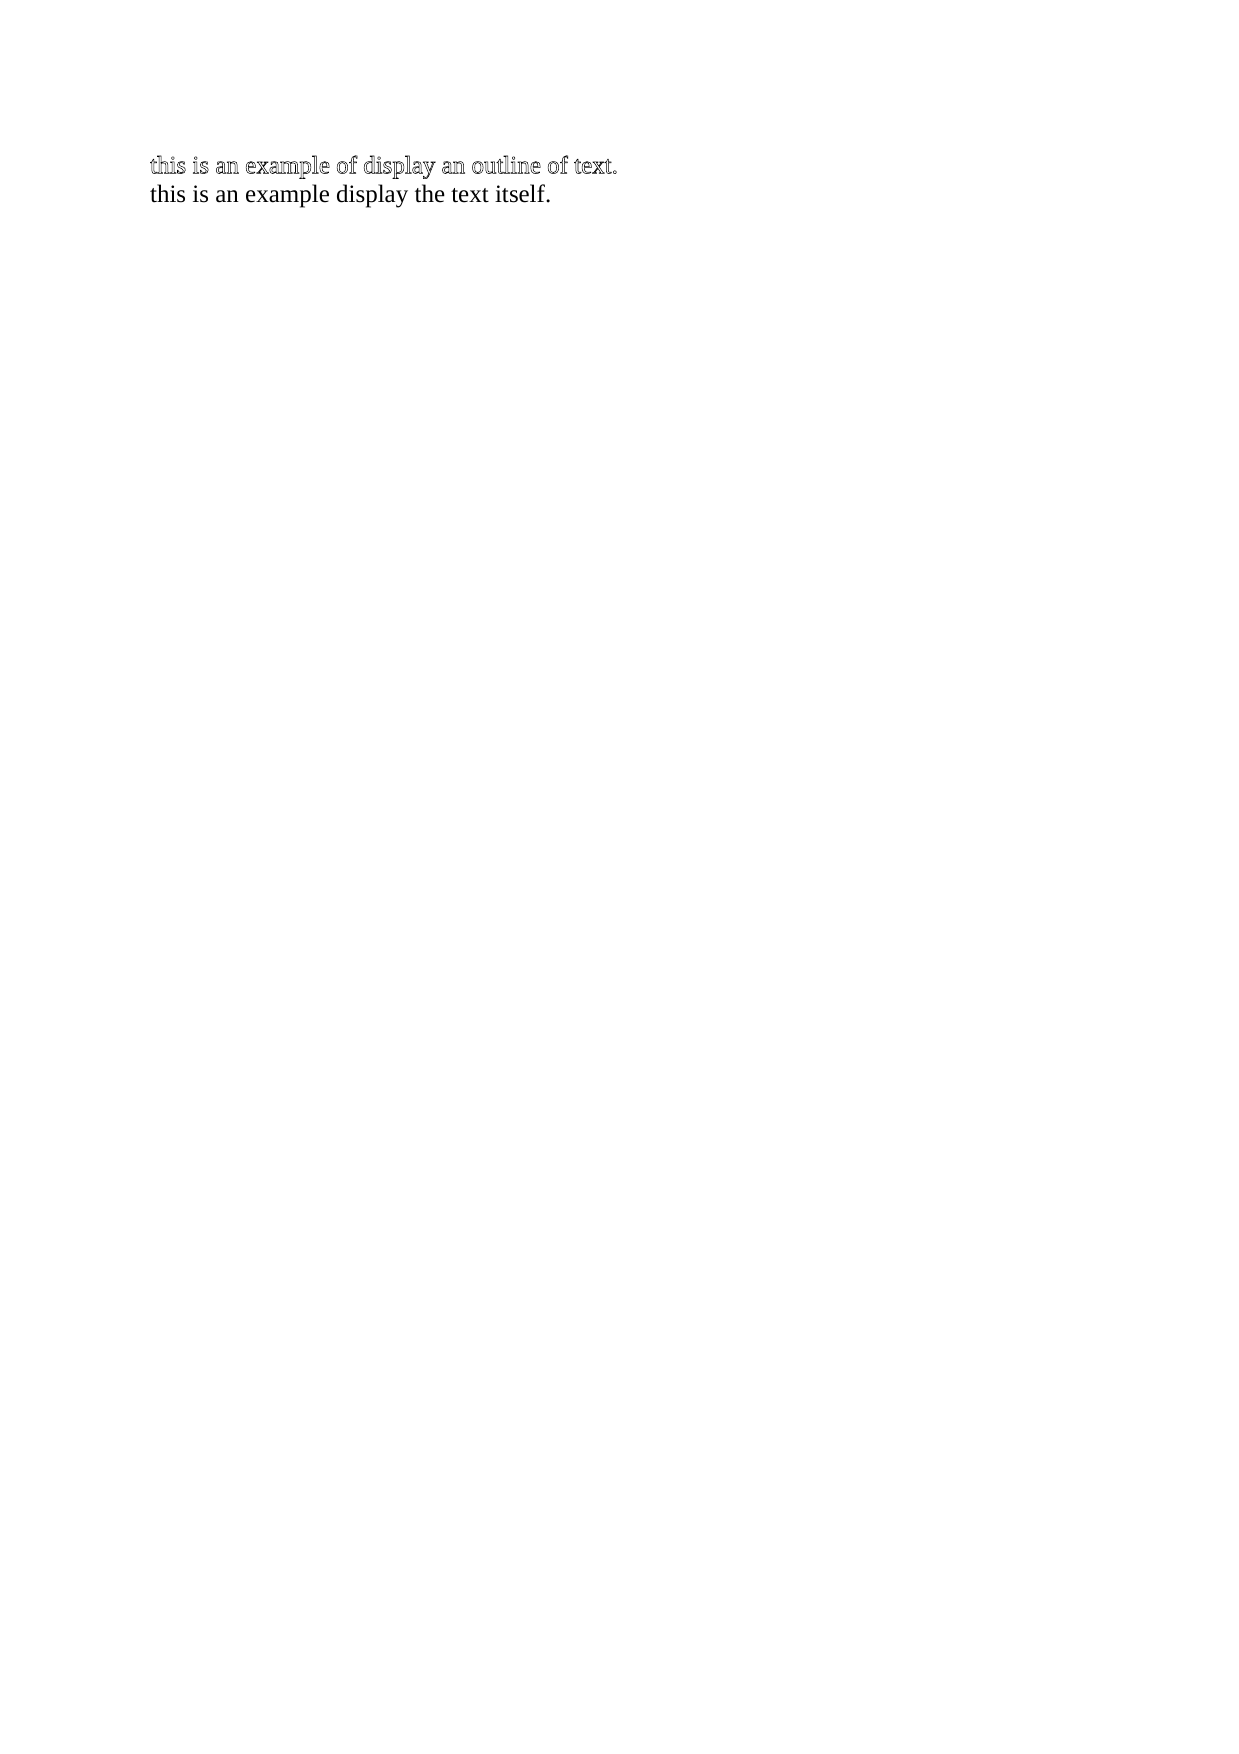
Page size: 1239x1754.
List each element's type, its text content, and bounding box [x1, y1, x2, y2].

text this is an example display the text itself. [150, 179, 1089, 207]
text this is an example of display an outline of text. [150, 150, 1089, 179]
